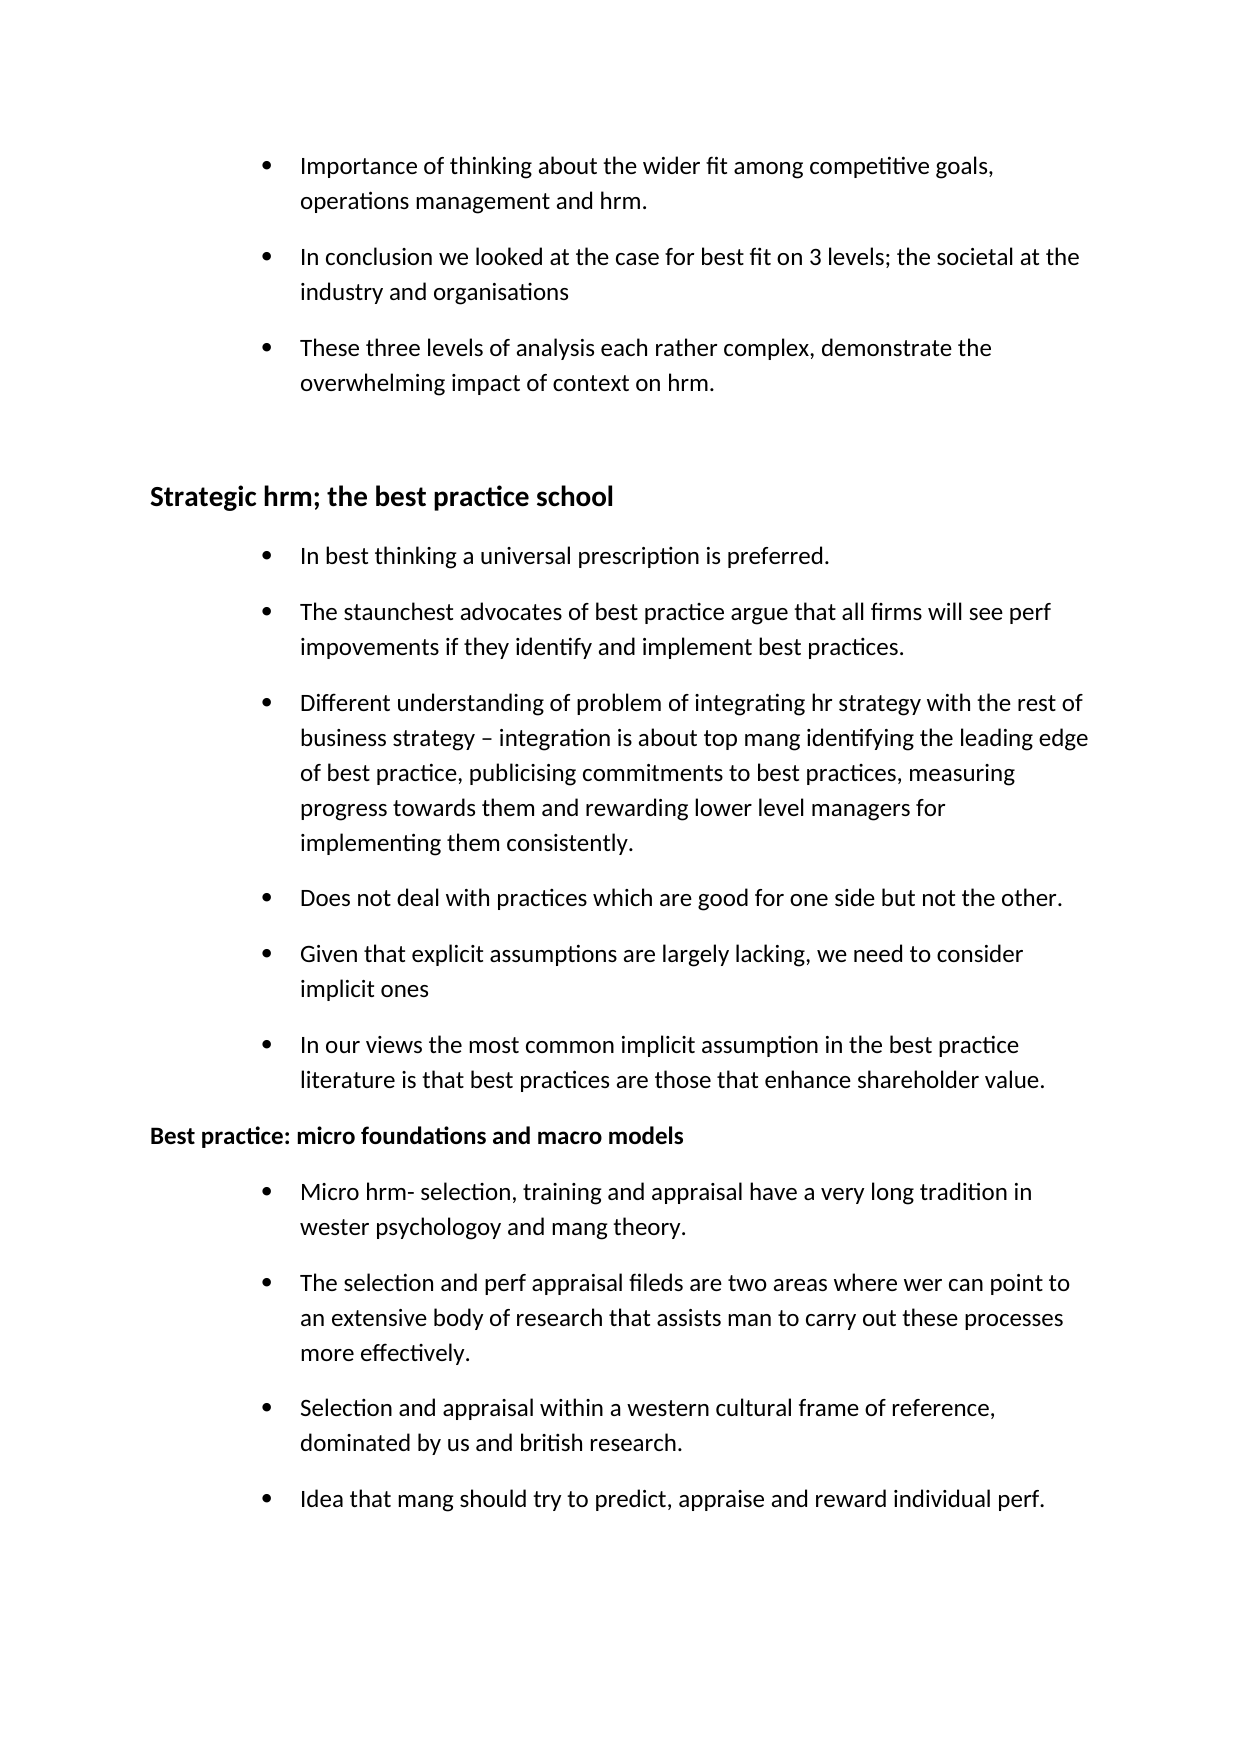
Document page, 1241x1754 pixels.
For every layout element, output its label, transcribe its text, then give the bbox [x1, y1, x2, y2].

list Given that explicit assumptions are largely lacking, we need to consider implicit ones [262, 938, 1090, 1004]
list Different understanding of problem of integrating hr strategy with the rest of business strategy – integration is about top mang identifying the leading edge of best practice, publicising commitments to best practices, measuring progress towards them and rewarding lower level managers for implementing them consistently. [262, 687, 1090, 857]
list Importance of thinking about the wider fit among competitive goals, operations management and hrm. [262, 150, 1090, 216]
list Does not deal with practices which are good for one side but not the other. [262, 883, 1090, 913]
list In conclusion we looked at the case for best fit on 3 levels; the societal at the industry and organisations [262, 241, 1090, 306]
list Idea that mang should try to predict, appraise and reward individual perf. [262, 1483, 1090, 1514]
list In our views the most common implicit assumption in the best practice literature is that best practices are those that enhance shareholder value. [262, 1029, 1090, 1095]
list The selection and perf appraisal fileds are two areas where wer can point to an extensive body of research that assists man to carry out these processes more effectively. [262, 1267, 1090, 1367]
list Selection and appraisal within a western cultural frame of reference, dominated by us and british research. [262, 1393, 1090, 1458]
list In best thinking a universal prescription is preferred. [262, 540, 1090, 571]
text Strategic hrm; the best practice school [150, 478, 1090, 514]
text Best practice: micro foundations and macro models [150, 1120, 1090, 1151]
list These three levels of analysis each rather complex, demonstrate the overwhelming impact of context on hrm. [262, 332, 1090, 397]
list Micro hrm- selection, training and appraisal have a very long tradition in wester psychologoy and mang theory. [262, 1176, 1090, 1241]
list The staunchest advocates of best practice argue that all firms will see perf impovements if they identify and implement best practices. [262, 596, 1090, 661]
